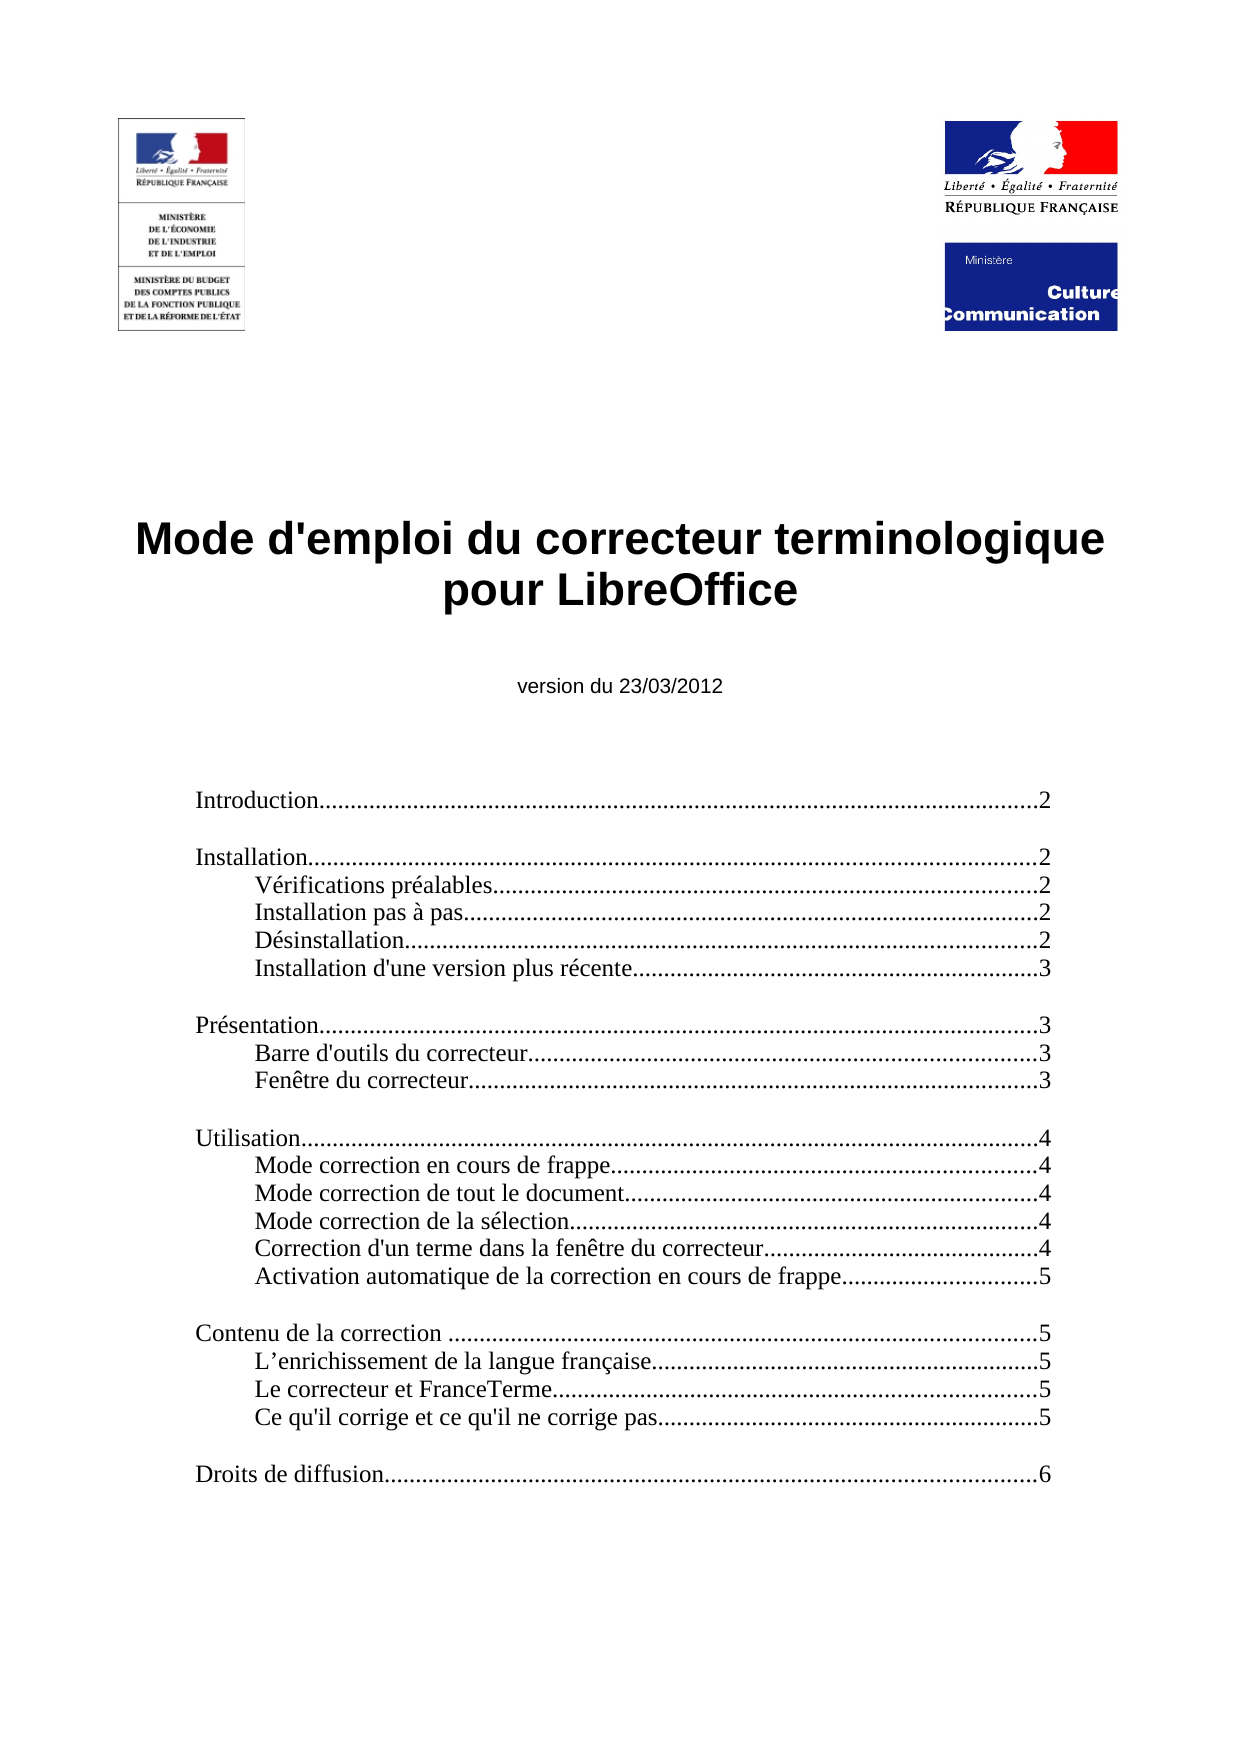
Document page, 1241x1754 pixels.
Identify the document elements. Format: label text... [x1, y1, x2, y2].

text Correction d'un terme dans la fenêtre du correcteur 4 [248, 1234, 1051, 1262]
text version du 23/03/2012 [118, 674, 1122, 697]
subtitle Mode d'emploi du correcteur terminologique pour LibreOffice [118, 513, 1122, 615]
text Ce qu'il corrige et ce qu'il ne corrige pas 5 [248, 1403, 1051, 1430]
text Installation 2 [189, 843, 1051, 871]
picture [938, 118, 1122, 331]
text Mode correction en cours de frappe 4 [248, 1151, 1051, 1179]
text Installation pas à pas 2 [248, 898, 1051, 926]
text Contenu de la correction 5 [189, 1319, 1051, 1347]
text Activation automatique de la correction en cours de frappe 5 [248, 1262, 1051, 1290]
text Utilisation 4 [189, 1124, 1051, 1151]
picture [118, 118, 245, 331]
text Fenêtre du correcteur 3 [248, 1067, 1051, 1094]
text Mode correction de tout le document 4 [248, 1179, 1051, 1207]
text Mode correction de la sélection 4 [248, 1207, 1051, 1234]
text Vérifications préalables 2 [248, 871, 1051, 898]
text Présentation 3 [189, 1011, 1051, 1039]
text L’enrichissement de la langue française 5 [248, 1347, 1051, 1375]
text Introduction 2 [189, 786, 1051, 814]
text Le correcteur et FranceTerme 5 [248, 1375, 1051, 1403]
text Barre d'outils du correcteur 3 [248, 1039, 1051, 1067]
text Droits de diffusion 6 [189, 1460, 1051, 1487]
text Installation d'une version plus récente 3 [248, 954, 1051, 982]
text Désinstallation 2 [248, 926, 1051, 954]
